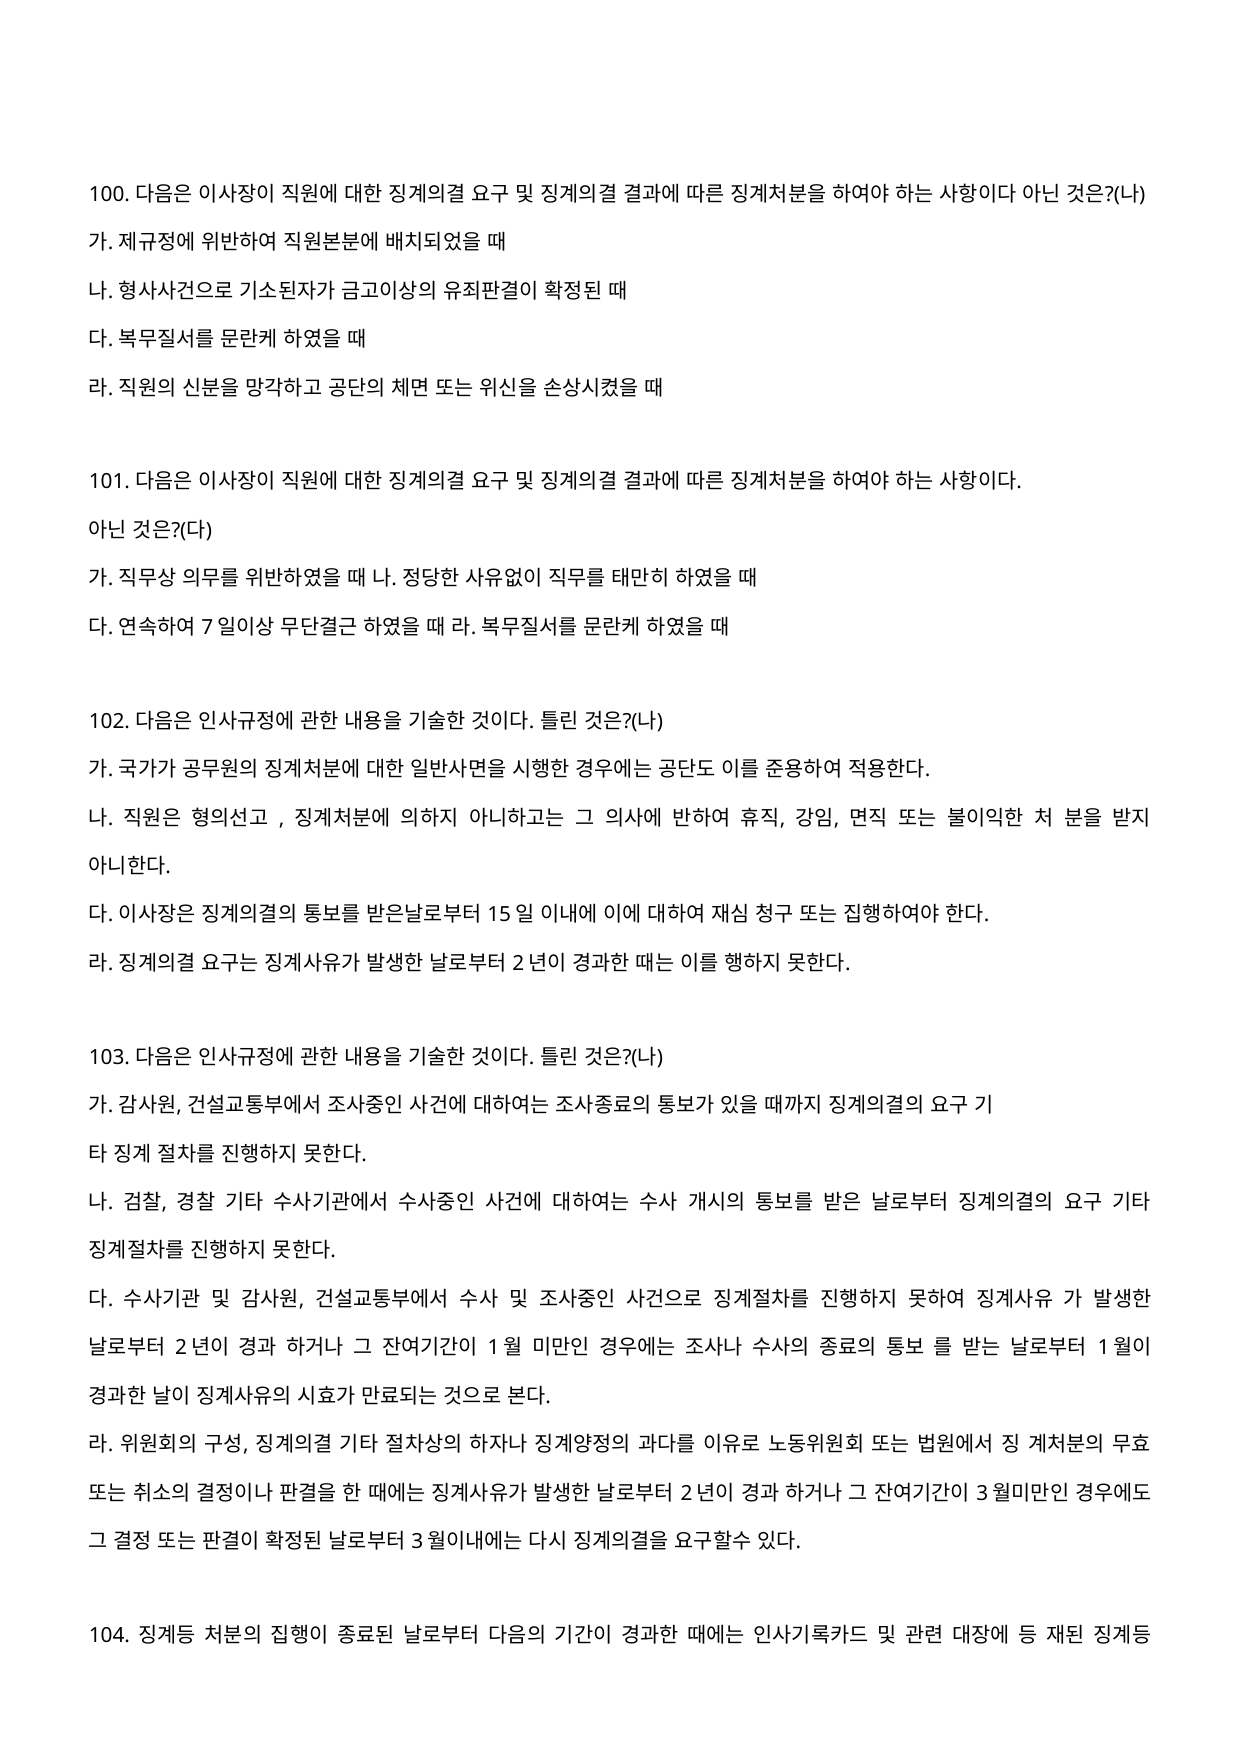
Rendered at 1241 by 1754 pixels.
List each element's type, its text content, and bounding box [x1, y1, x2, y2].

text 타 징계 절차를 진행하지 못한다. [88, 1137, 1152, 1167]
text 103. 다음은 인사규정에 관한 내용을 기술한 것이다. 틀린 것은?(나) [88, 1040, 1152, 1070]
text 다. 연속하여 7일이상 무단결근 하였을 때 라. 복무질서를 문란케 하였을 때 [88, 610, 1152, 640]
text 아닌 것은?(다) [88, 513, 1152, 543]
text 나. 검찰, 경찰 기타 수사기관에서 수사중인 사건에 대하여는 수사 개시의 통보를 받은 날로부터 징계의결의 요구 기타 징계절차를 진행하지 못한다. [88, 1185, 1152, 1264]
text 다. 수사기관 및 감사원, 건설교통부에서 수사 및 조사중인 사건으로 징계절차를 진행하지 못하여 징계사유 가 발생한 날로부터 2년이 경과 하거나 그 잔여기간이 1월 미만인 경우에는 조사나 수사의 종료의 통보 를 받는 날로부터 1월이 경과한 날이 징계사유의 시효가 만료되는 것으로 본다. [88, 1282, 1152, 1409]
text 가. 감사원, 건설교통부에서 조사중인 사건에 대하여는 조사종료의 통보가 있을 때까지 징계의결의 요구 기 [88, 1088, 1152, 1119]
text 가. 국가가 공무원의 징계처분에 대한 일반사면을 시행한 경우에는 공단도 이를 준용하여 적용한다. [88, 752, 1152, 783]
text 104. 징계등 처분의 집행이 종료된 날로부터 다음의 기간이 경과한 때에는 인사기록카드 및 관련 대장에 등 재된 징계등 [88, 1618, 1152, 1648]
text 라. 위원회의 구성, 징계의결 기타 절차상의 하자나 징계양정의 과다를 이유로 노동위원회 또는 법원에서 징 계처분의 무효 또는 취소의 결정이나 판결을 한 때에는 징계사유가 발생한 날로부터 2년이 경과 하거나 그 잔여기간이 3월미만인 경우에도 그 결정 또는 판결이 확정된 날로부터 3월이내에는 다시 징계의결을 요구할수 있다. [88, 1427, 1152, 1555]
text 나. 직원은 형의선고 , 징계처분에 의하지 아니하고는 그 의사에 반하여 휴직, 강임, 면직 또는 불이익한 처 분을 받지 아니한다. [88, 801, 1152, 879]
text 102. 다음은 인사규정에 관한 내용을 기술한 것이다. 틀린 것은?(나) [88, 704, 1152, 734]
text 다. 복무질서를 문란케 하였을 때 [88, 322, 1152, 353]
text 가. 직무상 의무를 위반하였을 때 나. 정당한 사유없이 직무를 태만히 하였을 때 [88, 562, 1152, 592]
text 라. 직원의 신분을 망각하고 공단의 체면 또는 위신을 손상시켰을 때 [88, 371, 1152, 401]
text 나. 형사사건으로 기소된자가 금고이상의 유죄판결이 확정된 때 [88, 274, 1152, 304]
text 101. 다음은 이사장이 직원에 대한 징계의결 요구 및 징계의결 결과에 따른 징계처분을 하여야 하는 사항이다. [88, 465, 1152, 495]
text 다. 이사장은 징계의결의 통보를 받은날로부터 15일 이내에 이에 대하여 재심 청구 또는 집행하여야 한다. [88, 898, 1152, 928]
text 가. 제규정에 위반하여 직원본분에 배치되었을 때 [88, 226, 1152, 256]
text 100. 다음은 이사장이 직원에 대한 징계의결 요구 및 징계의결 결과에 따른 징계처분을 하여야 하는 사항이다 아닌 것은?(나) [88, 177, 1152, 207]
text 라. 징계의결 요구는 징계사유가 발생한 날로부터 2년이 경과한 때는 이를 행하지 못한다. [88, 946, 1152, 976]
